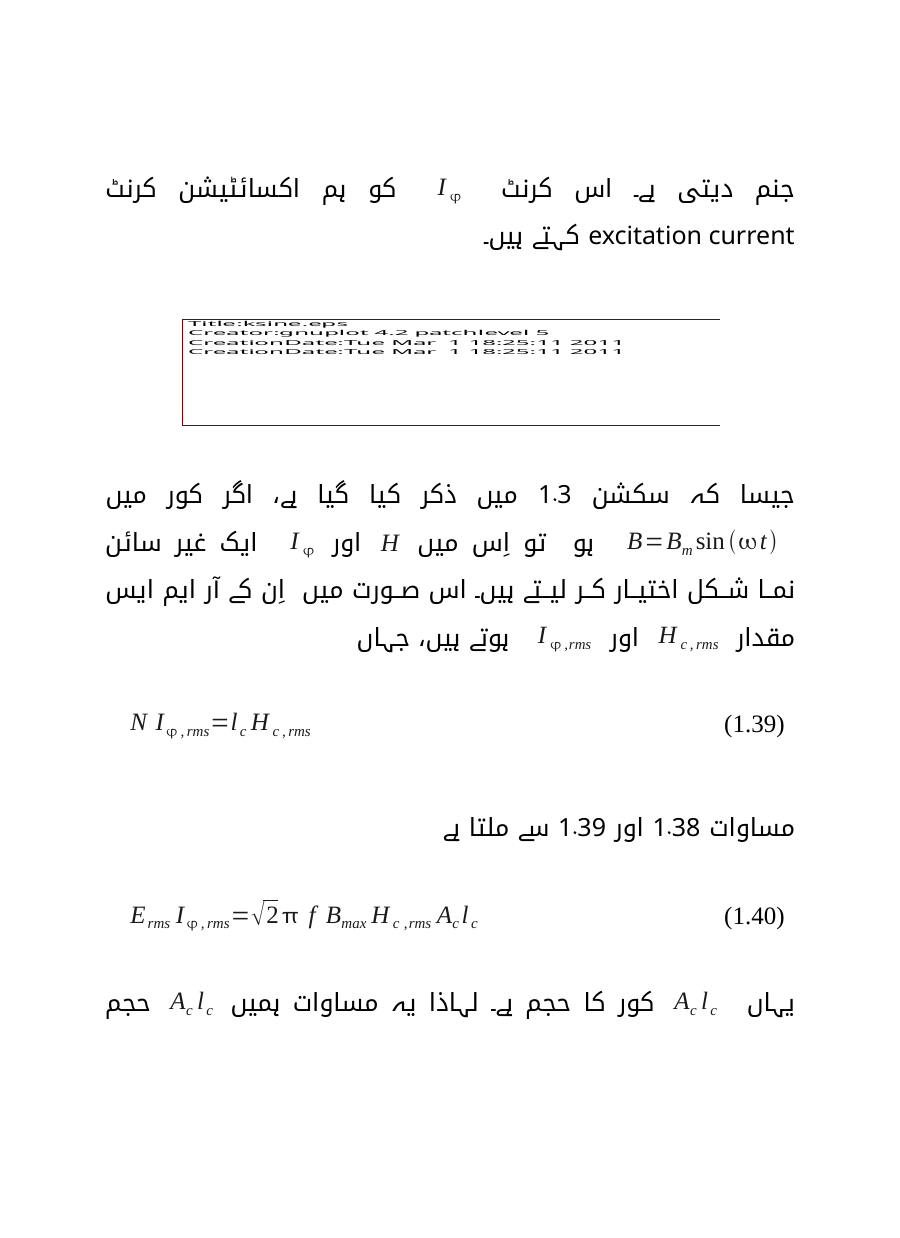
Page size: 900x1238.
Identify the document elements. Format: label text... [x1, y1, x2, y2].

text مساوات 1.38 اور 1.39 سے ملتا ہے [105, 804, 795, 852]
text ایک مردہ مقناطیسی سرکٹ کے کائل کو جب بجلی دی جائے تو یہ جاندار ہو جاتا ہے۔ کائل میں کرنٹ، کور میں فلکس کو جنم دیتی ہے۔ اس کرنٹ کو ہم اکسائٹیشن کرنٹ excitation current کہتے ہیں۔ [105, 165, 795, 260]
table_header [105, 893, 718, 950]
text جیسا کہ سکشن 1.3 میں ذکر کیا گیا ہے، اگر کور میں ہو تو اِس میںاور ایک غیر سائن نما شکل اختیار کر لیتے ہیں۔ اس صورت میں اِن کے آر ایم ایس مقداراور ہوتے ہیں، جہاں [105, 472, 795, 661]
table_header (1.40) [718, 893, 795, 950]
text یہاں کور کا حجم ہے۔ لہاذا یہ مساوات ہمیںحجم کی کور کو فلکس تک اکسائٹ کرنے کے لئے درکار بتلاتا ہے۔ ایک مقناطیسی کور جس کا حجم اور کسافت ہو، اس کا ماس ہو گا۔ یوں ہم، ایک کلوگرام کور، کے لئے مساوات 1.40 کو لکھ سکتے ہیں [105, 979, 795, 1027]
table_header [105, 703, 718, 758]
table_header (1.39) [718, 703, 795, 758]
